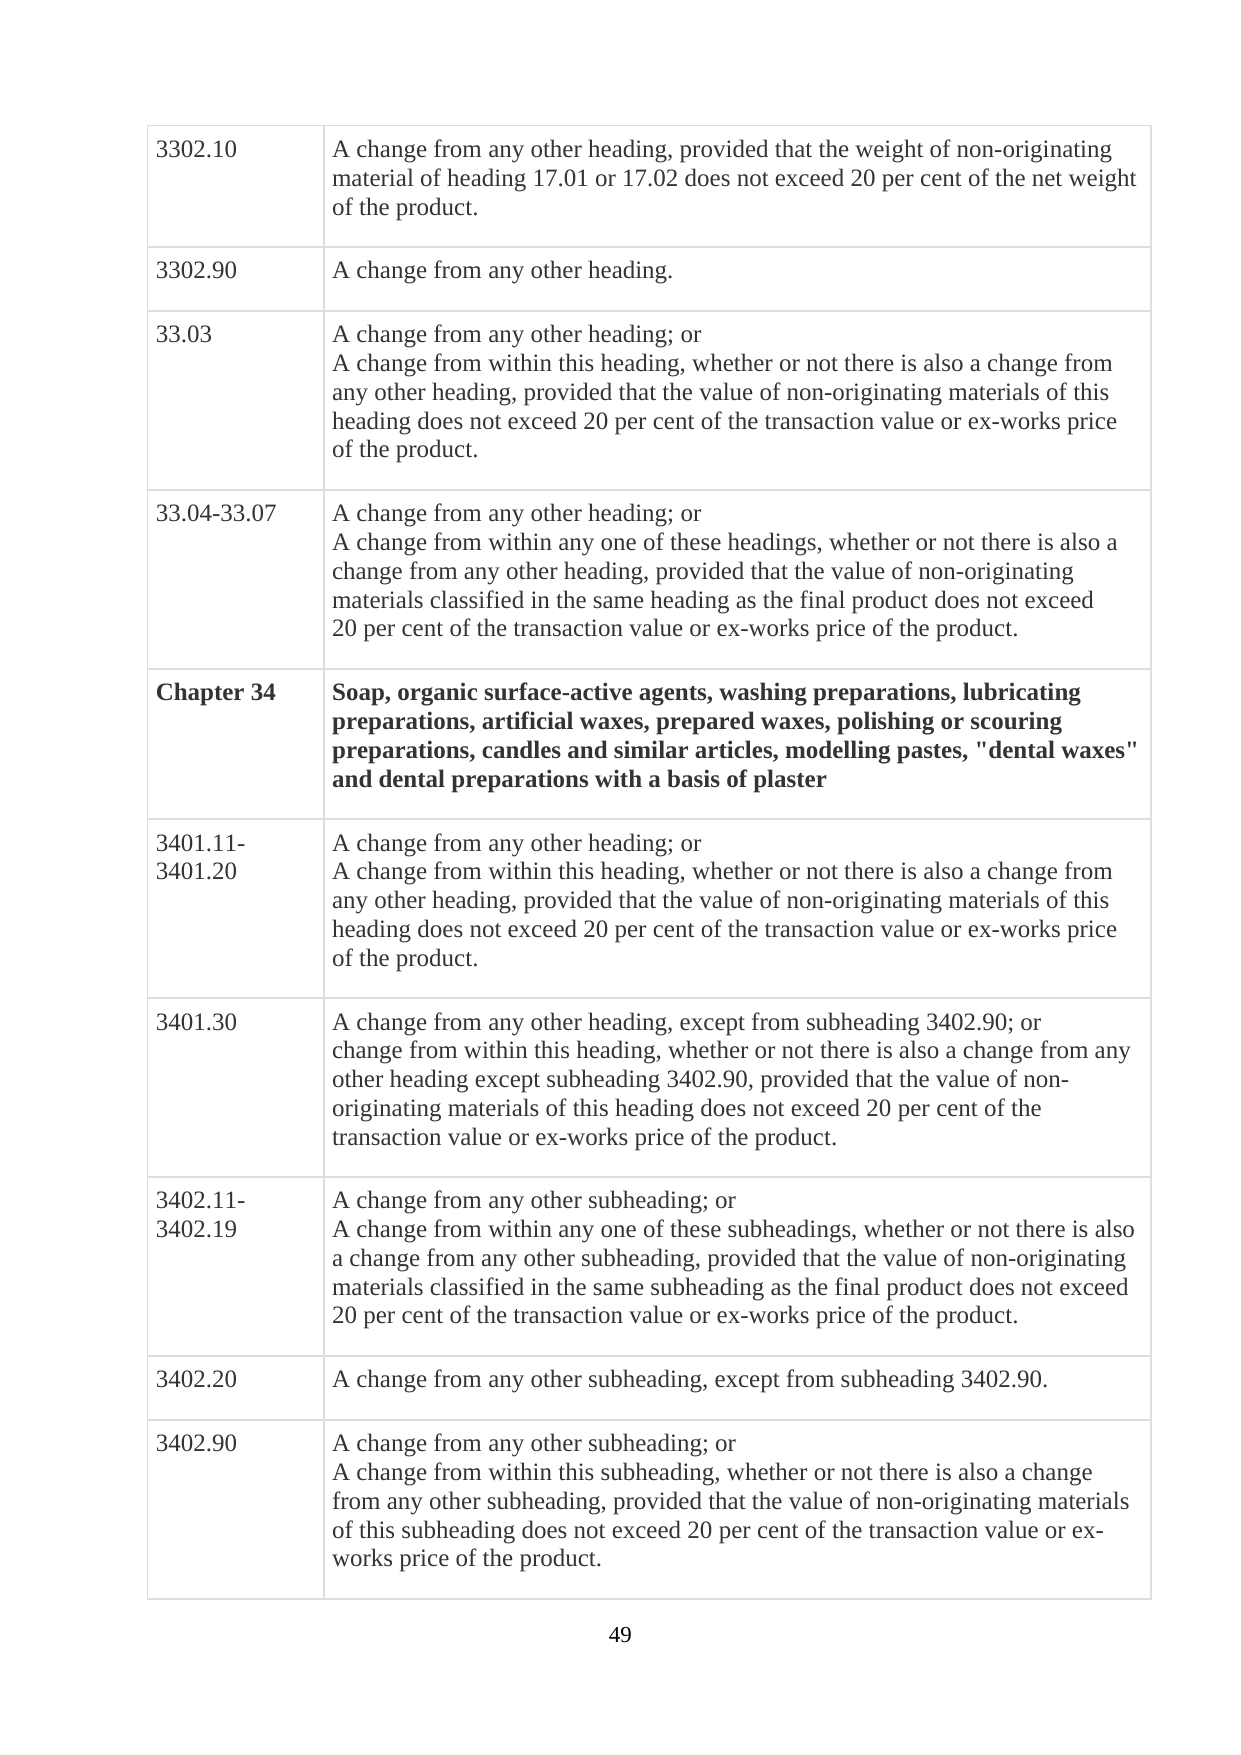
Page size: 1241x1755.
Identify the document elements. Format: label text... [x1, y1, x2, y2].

table_cell A change from any other subheading; or A change from within this subheading, whether or not there is also a change from any other subheading, provided that the value of non-originating materials of this subheading does not exceed 20 per cent of the transaction value or ex-works price of the product. [325, 1421, 1150, 1598]
table_cell 33.04-33.07 [148, 491, 323, 668]
table_cell A change from any other heading; or A change from within this heading, whether or not there is also a change from any other heading, provided that the value of non-originating materials of this heading does not exceed 20 per cent of the transaction value or ex-works price of the product. [325, 820, 1150, 997]
table_cell A change from any other heading; or A change from within any one of these headings, whether or not there is also a change from any other heading, provided that the value of non-originating materials classified in the same heading as the final product does not exceed 20 per cent of the transaction value or ex-works price of the product. [325, 491, 1150, 668]
table_cell A change from any other subheading; or A change from within any one of these subheadings, whether or not there is also a change from any other subheading, provided that the value of non-originating materials classified in the same subheading as the final product does not exceed 20 per cent of the transaction value or ex-works price of the product. [325, 1178, 1150, 1355]
table_cell 3401.11-3401.20 [148, 820, 323, 997]
table_cell A change from any other heading; or A change from within this heading, whether or not there is also a change from any other heading, provided that the value of non-originating materials of this heading does not exceed 20 per cent of the transaction value or ex-works price of the product. [325, 312, 1150, 489]
table_cell 3402.20 [148, 1357, 323, 1419]
table_cell Soap, organic surface-active agents, washing preparations, lubricating preparations, artificial waxes, prepared waxes, polishing or scouring preparations, candles and similar articles, modelling pastes, "dental waxes" and dental preparations with a basis of plaster [325, 670, 1150, 818]
table_cell 33.03 [148, 312, 323, 489]
table_cell A change from any other heading, provided that the weight of non-originating material of heading 17.01 or 17.02 does not exceed 20 per cent of the net weight of the product. [325, 126, 1150, 246]
table_cell 3401.30 [148, 999, 323, 1176]
table_cell A change from any other heading. [325, 248, 1150, 310]
table_cell 3402.90 [148, 1421, 323, 1598]
table_cell Chapter 34 [148, 670, 323, 818]
table_cell 3302.90 [148, 248, 323, 310]
table_cell A change from any other subheading, except from subheading 3402.90. [325, 1357, 1150, 1419]
table_cell A change from any other heading, except from subheading 3402.90; or change from within this heading, whether or not there is also a change from any other heading except subheading 3402.90, provided that the value of non-originating materials of this heading does not exceed 20 per cent of the transaction value or ex-works price of the product. [325, 999, 1150, 1176]
table_cell 3302.10 [148, 126, 323, 246]
table_cell 3402.11-3402.19 [148, 1178, 323, 1355]
